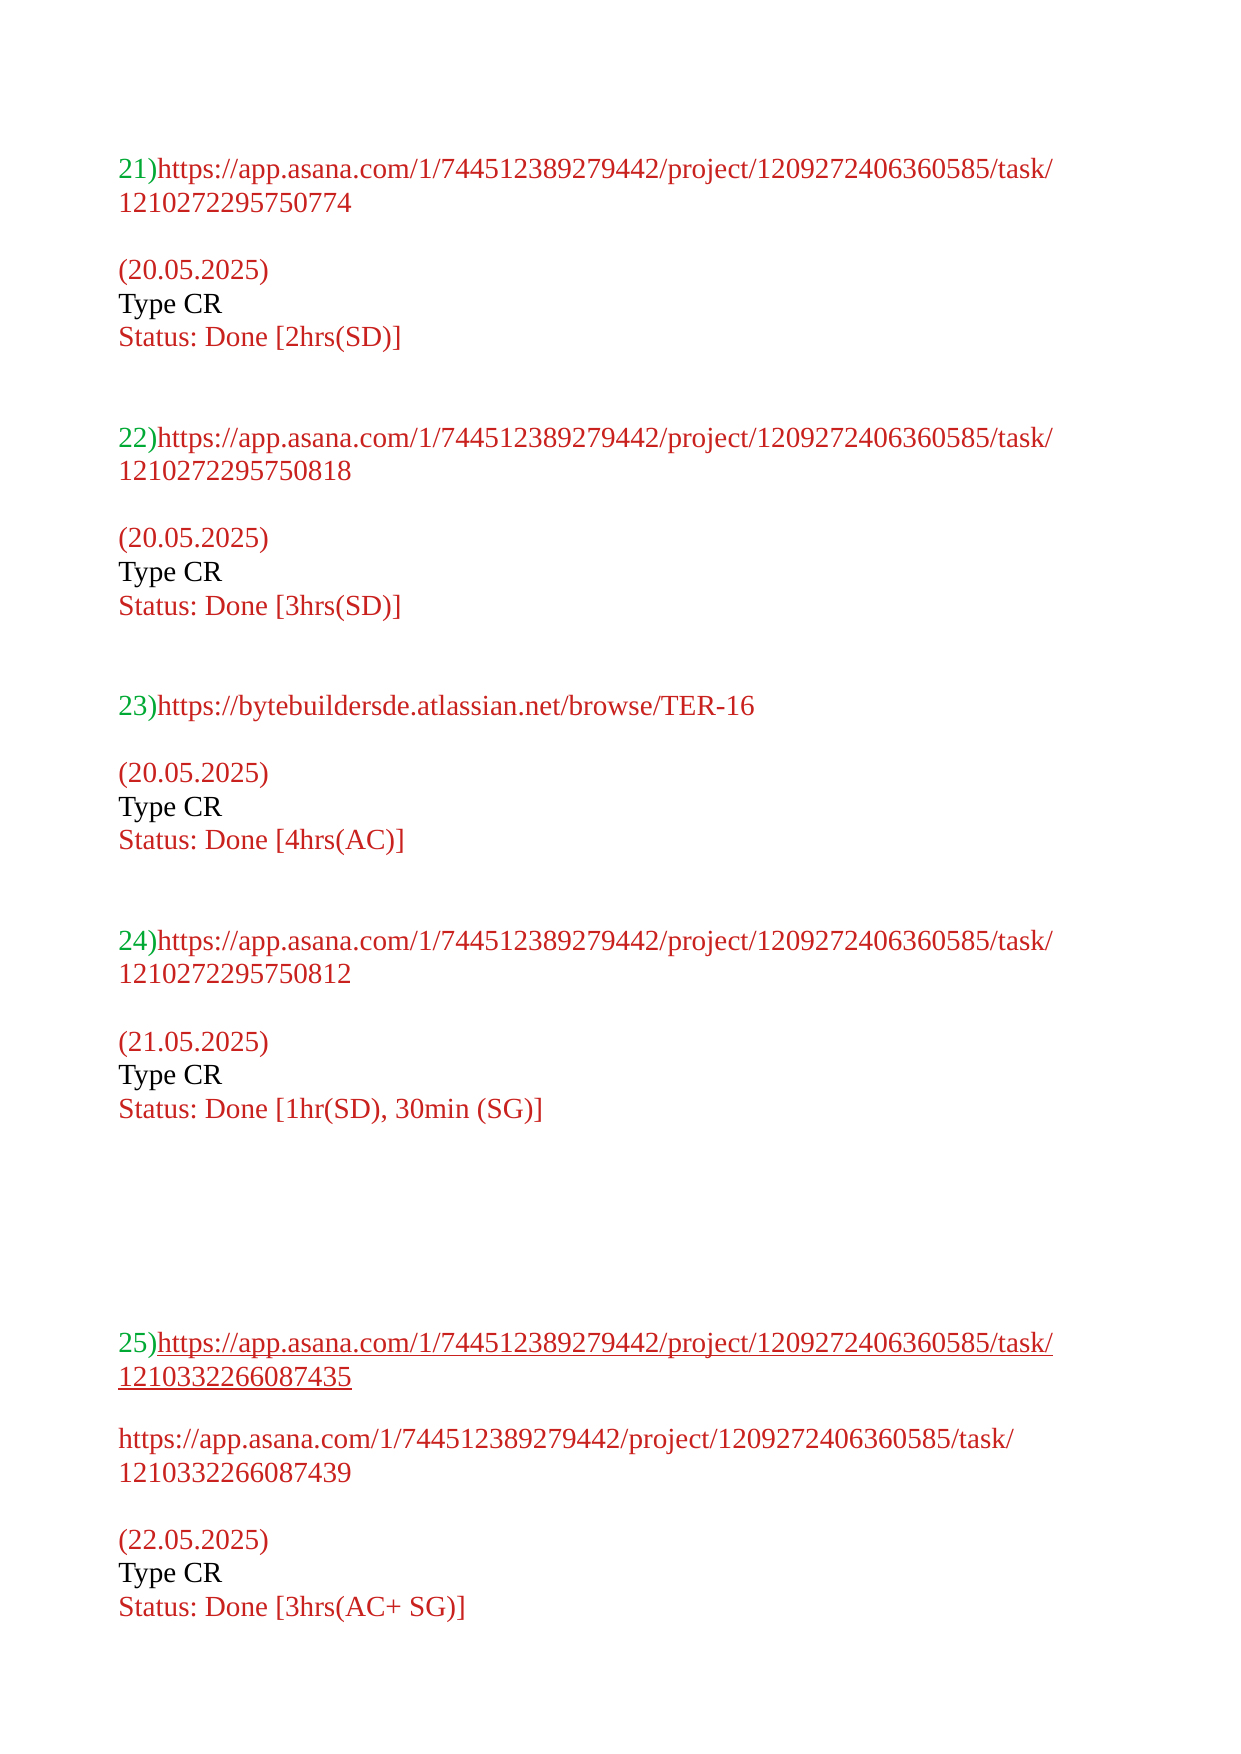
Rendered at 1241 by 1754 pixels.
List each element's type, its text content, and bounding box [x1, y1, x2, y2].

text 23)https://bytebuildersde.atlassian.net/browse/TER-16 [118, 688, 1122, 722]
text (20.05.2025) [118, 755, 1122, 789]
text Type CR [118, 789, 1122, 822]
text https://app.asana.com/1/744512389279442/project/1209272406360585/task/1210332266087439 [118, 1421, 1122, 1488]
text 25)https://app.asana.com/1/744512389279442/project/1209272406360585/task/1210332266087435 [118, 1326, 1122, 1393]
text Status: Done [2hrs(SD)] [118, 319, 1122, 353]
text Type CR [118, 1556, 1122, 1589]
text 24)https://app.asana.com/1/744512389279442/project/1209272406360585/task/1210272295750812 [118, 923, 1122, 990]
text (21.05.2025) [118, 1024, 1122, 1057]
text Status: Done [1hr(SD), 30min (SG)] [118, 1091, 1122, 1124]
text (20.05.2025) [118, 252, 1122, 286]
text (20.05.2025) [118, 521, 1122, 554]
text Status: Done [3hrs(SD)] [118, 588, 1122, 621]
text Status: Done [4hrs(AC)] [118, 822, 1122, 856]
text Type CR [118, 1057, 1122, 1091]
text 22)https://app.asana.com/1/744512389279442/project/1209272406360585/task/1210272295750818 [118, 420, 1122, 487]
text 21)https://app.asana.com/1/744512389279442/project/1209272406360585/task/1210272295750774 [118, 152, 1122, 219]
text (22.05.2025) [118, 1522, 1122, 1556]
text Type CR [118, 554, 1122, 588]
text Status: Done [3hrs(AC+ SG)] [118, 1589, 1122, 1623]
text Type CR [118, 286, 1122, 319]
